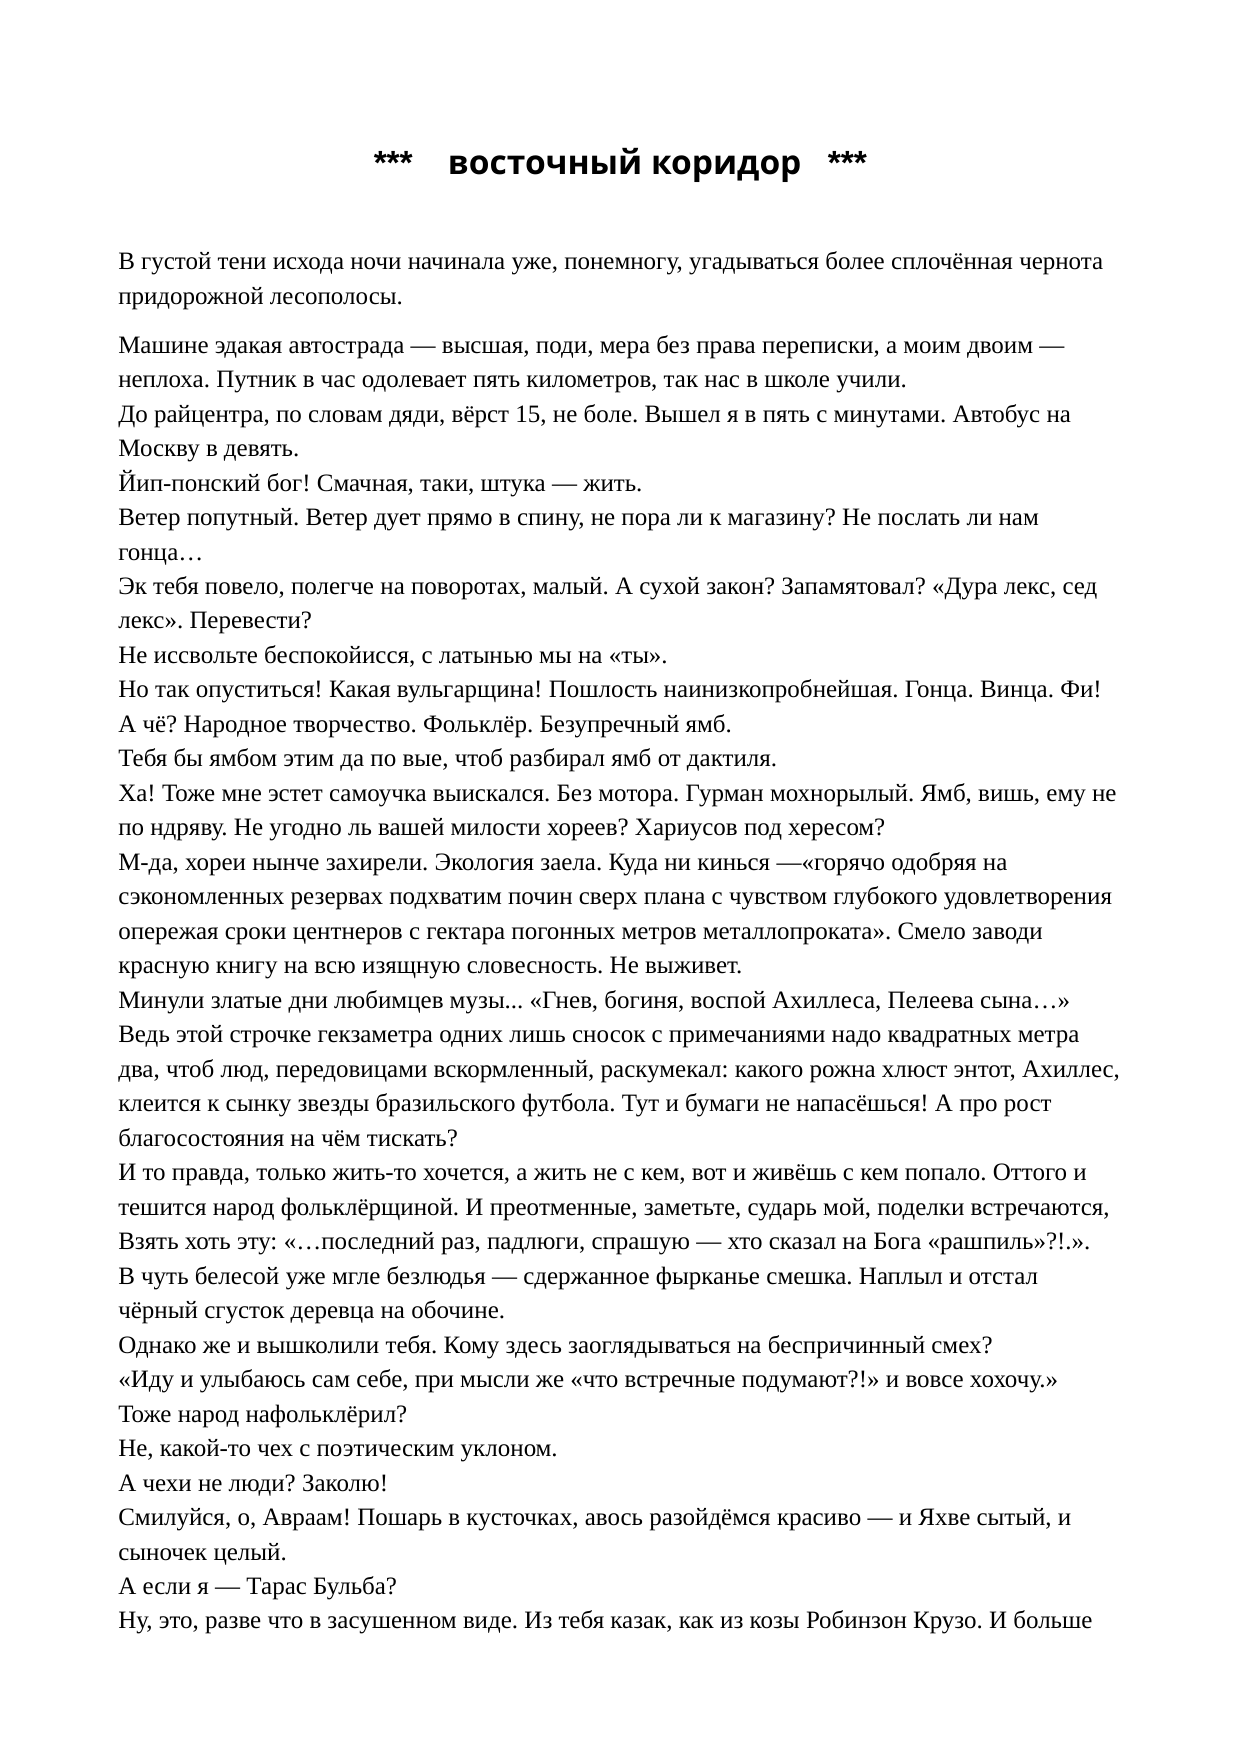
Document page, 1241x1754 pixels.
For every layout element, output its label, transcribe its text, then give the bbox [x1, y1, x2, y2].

text До райцентра, по словам дяди, вёрст 15, не боле. Вышел я в пять с минутами. Автобус на Москву в девять. [118, 399, 1122, 462]
text Ну, это, разве что в засушенном виде. Из тебя казак, как из козы Робинзон Крузо. И больше [118, 1606, 1122, 1634]
text Йип-понский бог! Смачная, таки, штука — жить. [118, 468, 1122, 496]
text Смилуйся, о, Авраам! Пошарь в кусточках, авось разойдёмся красиво — и Яхве сытый, и сыночек целый. [118, 1502, 1122, 1565]
text В густой тени исхода ночи начинала уже, понемногу, угадываться более сплочённая чернота придорожной лесополосы. [118, 246, 1122, 309]
text Не иссвольте беспокойисся, с латынью мы на «ты». [118, 640, 1122, 669]
text М-да, хореи нынче захирели. Экология заела. Куда ни кинься —«горячо одобряя на сэкономленных резервах подхватим почин сверх плана с чувством глубокого удовлетворения опережая сроки центнеров с гектара погонных метров металлопроката». Смело заводи красную книгу на всю изящную словесность. Не выживет. [118, 847, 1122, 979]
text А если я — Тарас Бульба? [118, 1571, 1122, 1600]
text А чё? Народное творчество. Фольклёр. Безупречный ямб. [118, 709, 1122, 738]
text «Иду и улыбаюсь сам себе, при мысли же «что встречные подумают?!» и вовсе хохочу.» [118, 1364, 1122, 1393]
text Ха! Тоже мне эстет самоучка выискался. Без мотора. Гурман мохнорылый. Ямб, вишь, ему не по ндряву. Не угодно ль вашей милости хореев? Хариусов под хересом? [118, 778, 1122, 841]
text И то правда, только жить-то хочется, а жить не с кем, вот и живёшь с кем попало. Оттого и тешится народ фольклёрщиной. И преотменные, заметьте, сударь мой, поделки встречаются, Взять хоть эту: «…последний раз, падлюги, спрашую — хто сказал на Бога «рашпиль»?!.». [118, 1157, 1122, 1255]
text В чуть белесой уже мгле безлюдья — сдержанное фырканье смешка. Наплыл и отстал чёрный сгусток деревца на обочине. [118, 1261, 1122, 1324]
text Эк тебя повело, полегче на поворотах, малый. А сухой закон? Запамятовал? «Дура лекс, сед лекс». Перевести? [118, 571, 1122, 634]
text А чехи не люди? Заколю! [118, 1468, 1122, 1496]
text Не, какой-то чех с поэтическим уклоном. [118, 1433, 1122, 1462]
text Но так опуститься! Какая вульгарщина! Пошлость наинизкопробнейшая. Гонца. Винца. Фи! [118, 674, 1122, 703]
text Тоже народ нафольклёрил? [118, 1399, 1122, 1427]
text Тебя бы ямбом этим да по вые, чтоб разбирал ямб от дактиля. [118, 743, 1122, 772]
text Машине эдакая автострада — высшая, поди, мера без права переписки, а моим двоим — неплоха. Путник в час одолевает пять километров, так нас в школе учили. [118, 330, 1122, 393]
text Однако же и вышколили тебя. Кому здесь заоглядываться на беспричинный смех? [118, 1330, 1122, 1358]
text Минули златые дни любимцев музы... «Гнев, богиня, воспой Ахиллеса, Пелеева сына…» Ведь этой строчке гекзаметра одних лишь сносок с примечаниями надо квадратных метра два, чтоб люд, передовицами вскормленный, раскумекал: какого рожна хлюст энтот, Ахиллес, клеится к сынку звезды бразильского футбола. Тут и бумаги не напасёшься! А про рост благосостояния на чём тискать? [118, 985, 1122, 1152]
text Ветер попутный. Ветер дует прямо в спину, не пора ли к магазину? Не послать ли нам гонца… [118, 502, 1122, 565]
subtitle *** восточный коридор *** [118, 139, 1122, 185]
